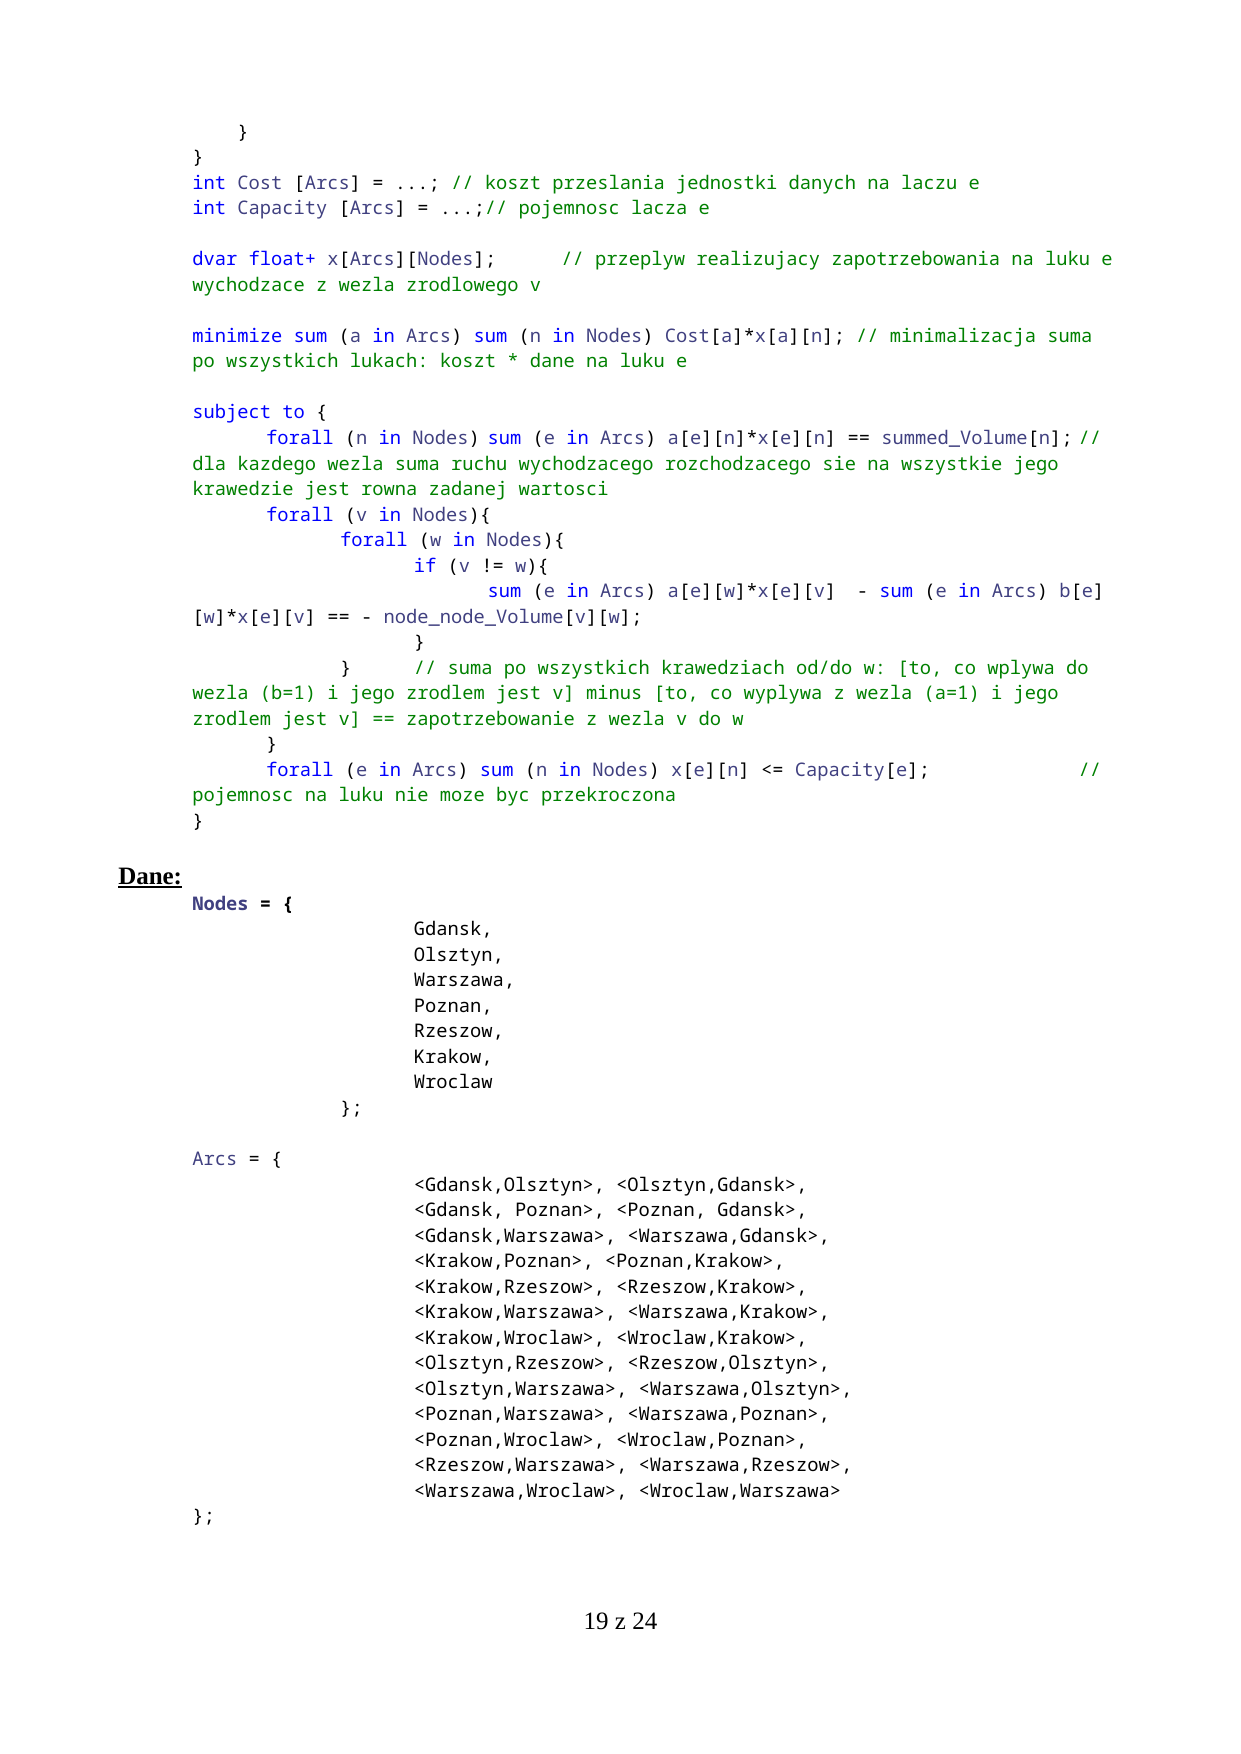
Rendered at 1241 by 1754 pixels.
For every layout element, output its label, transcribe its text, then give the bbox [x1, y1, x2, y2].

text <Poznan,Wroclaw>, <Wroclaw,Poznan>, [192, 1426, 1122, 1452]
text <Poznan,Warszawa>, <Warszawa,Poznan>, [192, 1401, 1122, 1426]
text Arcs = { [192, 1145, 1122, 1171]
text <Gdansk,Warszawa>, <Warszawa,Gdansk>, [192, 1222, 1122, 1247]
text Warszawa, [192, 967, 1122, 992]
text Gdansk, [192, 916, 1122, 941]
text int Cost [Arcs] = ...; // koszt przeslania jednostki danych na laczu e [192, 169, 1122, 195]
text forall (e in Arcs) sum (n in Nodes) x[e][n] <= Capacity[e]; // pojemnosc na luku nie moze byc przekroczona [192, 756, 1122, 807]
text } [192, 144, 1122, 169]
text dvar float+ x[Arcs][Nodes]; // przeplyw realizujacy zapotrzebowania na luku e wychodzace z wezla zrodlowego v [192, 246, 1122, 297]
text } // suma po wszystkich krawedziach od/do w: [to, co wplywa do wezla (b=1) i jego zrodlem jest v] minus [to, co wyplywa z wezla (a=1) i jego zrodlem jest v] == zapotrzebowanie z wezla v do w [192, 654, 1122, 731]
text if (v != w){ [192, 552, 1122, 577]
text Nodes = { [192, 890, 1122, 916]
text } [192, 731, 1122, 756]
text subject to { [192, 399, 1122, 424]
text forall (n in Nodes) sum (e in Arcs) a[e][n]*x[e][n] == summed_Volume[n]; // dla kazdego wezla suma ruchu wychodzacego rozchodzacego sie na wszystkie jego krawedzie jest rowna zadanej wartosci [192, 424, 1122, 501]
text <Krakow,Poznan>, <Poznan,Krakow>, [192, 1247, 1122, 1273]
text <Krakow,Rzeszow>, <Rzeszow,Krakow>, [192, 1273, 1122, 1298]
text } [192, 118, 1122, 144]
text } [192, 807, 1122, 833]
text <Gdansk,Olsztyn>, <Olsztyn,Gdansk>, [192, 1171, 1122, 1196]
text }; [192, 1503, 1122, 1528]
text }; [192, 1094, 1122, 1120]
text forall (w in Nodes){ [192, 526, 1122, 552]
text Dane: [118, 861, 1122, 890]
text Poznan, [192, 992, 1122, 1018]
text Wroclaw [192, 1069, 1122, 1094]
text } [192, 628, 1122, 654]
text Krakow, [192, 1043, 1122, 1069]
text <Olsztyn,Warszawa>, <Warszawa,Olsztyn>, [192, 1375, 1122, 1401]
text int Capacity [Arcs] = ...;// pojemnosc lacza e [192, 195, 1122, 220]
text Olsztyn, [192, 941, 1122, 967]
text sum (e in Arcs) a[e][w]*x[e][v] - sum (e in Arcs) b[e][w]*x[e][v] == - node_node_Volume[v][w]; [192, 577, 1122, 628]
text <Krakow,Wroclaw>, <Wroclaw,Krakow>, [192, 1324, 1122, 1349]
text <Olsztyn,Rzeszow>, <Rzeszow,Olsztyn>, [192, 1349, 1122, 1375]
text <Rzeszow,Warszawa>, <Warszawa,Rzeszow>, [192, 1452, 1122, 1477]
text minimize sum (a in Arcs) sum (n in Nodes) Cost[a]*x[a][n]; // minimalizacja suma po wszystkich lukach: koszt * dane na luku e [192, 322, 1122, 373]
text forall (v in Nodes){ [192, 501, 1122, 526]
text Rzeszow, [192, 1018, 1122, 1043]
text <Warszawa,Wroclaw>, <Wroclaw,Warszawa> [192, 1477, 1122, 1503]
text <Gdansk, Poznan>, <Poznan, Gdansk>, [192, 1196, 1122, 1222]
text <Krakow,Warszawa>, <Warszawa,Krakow>, [192, 1298, 1122, 1324]
